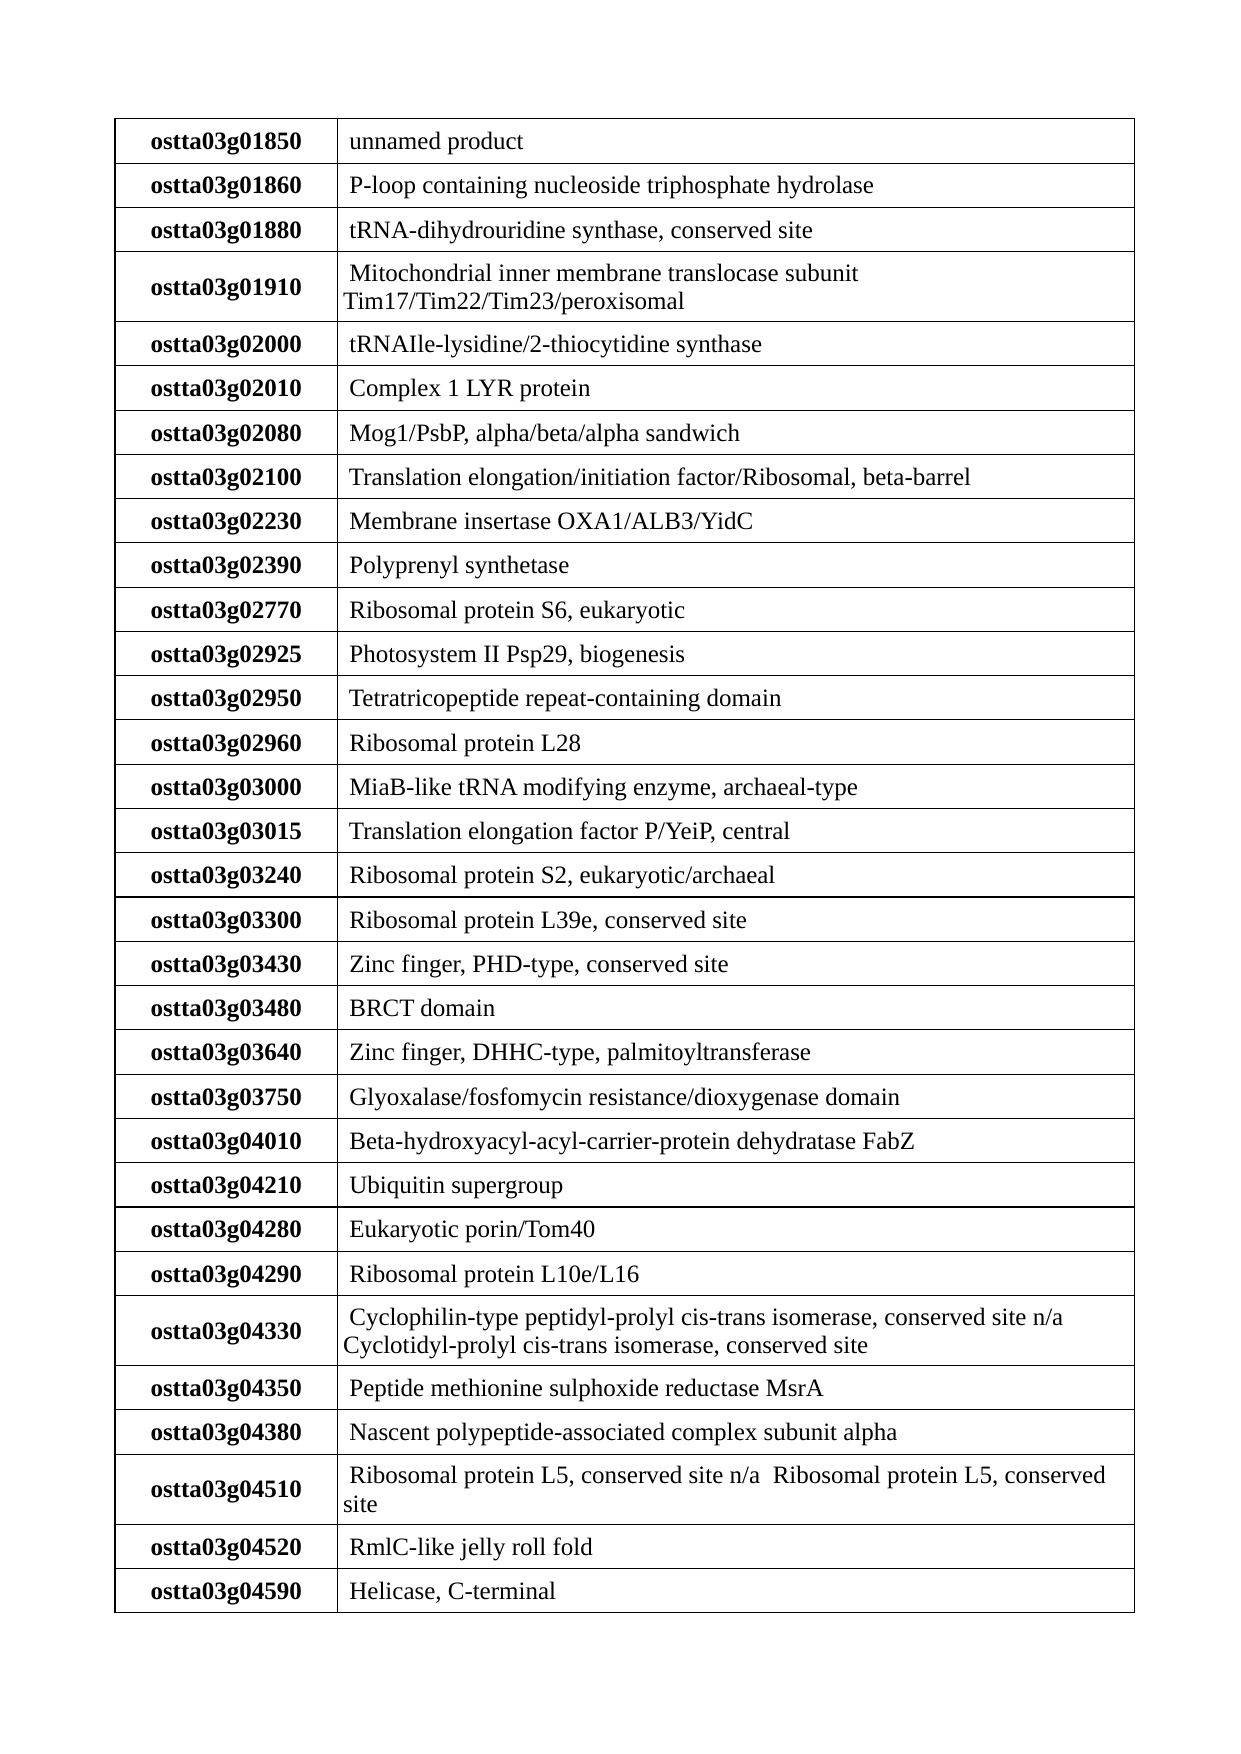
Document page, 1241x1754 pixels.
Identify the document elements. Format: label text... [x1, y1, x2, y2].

table_cell tRNAIle-lysidine/2-thiocytidine synthase [338, 322, 1134, 365]
table_cell ostta03g03640 [116, 1030, 337, 1073]
table_cell [1135, 719, 1240, 764]
table_cell ostta03g02925 [116, 632, 337, 675]
table_cell ostta03g02080 [116, 411, 337, 454]
table_cell ostta03g02950 [116, 676, 337, 719]
table_cell Ribosomal protein L10e/L16 [338, 1252, 1134, 1295]
table_cell Polyprenyl synthetase [338, 543, 1134, 587]
table_cell [1135, 1118, 1240, 1162]
table_cell Mog1/PsbP, alpha/beta/alpha sandwich [338, 411, 1134, 454]
table_cell Ribosomal protein S2, eukaryotic/archaeal [338, 853, 1134, 896]
table_cell Tetratricopeptide repeat-containing domain [338, 676, 1134, 719]
table_cell [1135, 587, 1240, 631]
table_cell ostta03g01860 [116, 164, 337, 207]
table_cell ostta03g03430 [116, 942, 337, 985]
table_cell Ribosomal protein L5, conserved site n/a Ribosomal protein L5, conserved site [338, 1455, 1134, 1523]
table_cell Beta-hydroxyacyl-acyl-carrier-protein dehydratase FabZ [338, 1119, 1134, 1162]
table_cell Glyoxalase/fosfomycin resistance/dioxygenase domain [338, 1075, 1134, 1118]
table_cell ostta03g03015 [116, 809, 337, 852]
table_cell [1135, 498, 1240, 542]
table_cell [1135, 321, 1240, 365]
table_cell ostta03g02960 [116, 720, 337, 764]
table_cell [1135, 163, 1240, 207]
table_cell Translation elongation/initiation factor/Ribosomal, beta-barrel [338, 455, 1134, 498]
table_cell ostta03g01850 [116, 119, 337, 162]
table_cell [1135, 207, 1240, 251]
table_cell ostta03g04210 [116, 1163, 337, 1206]
table_cell Zinc finger, DHHC-type, palmitoyltransferase [338, 1030, 1134, 1073]
table_cell P-loop containing nucleoside triphosphate hydrolase [338, 164, 1134, 207]
table_cell ostta03g02100 [116, 455, 337, 498]
table_cell ostta03g04350 [116, 1366, 337, 1409]
table_cell [1135, 1454, 1240, 1523]
table_cell [1135, 1409, 1240, 1453]
table_cell ostta03g01880 [116, 208, 337, 251]
table_cell ostta03g03750 [116, 1075, 337, 1118]
table_cell ostta03g04290 [116, 1252, 337, 1295]
table_cell ostta03g04590 [116, 1569, 337, 1612]
table_cell ostta03g03480 [116, 986, 337, 1029]
table_cell Ribosomal protein L39e, conserved site [338, 898, 1134, 941]
table_cell ostta03g02390 [116, 543, 337, 587]
table_cell [1135, 1162, 1240, 1206]
table_cell [1135, 985, 1240, 1029]
table_cell ostta03g03300 [116, 898, 337, 941]
table_cell Mitochondrial inner membrane translocase subunit Tim17/Tim22/Tim23/peroxisomal [338, 252, 1134, 321]
table_cell ostta03g02000 [116, 322, 337, 365]
table_cell [1135, 808, 1240, 852]
table_cell [1135, 1029, 1240, 1073]
table_cell Helicase, C-terminal [338, 1569, 1134, 1612]
table_cell [1135, 1251, 1240, 1295]
table_cell Cyclophilin-type peptidyl-prolyl cis-trans isomerase, conserved site n/a Cyclotidyl-prolyl cis-trans isomerase, conserved site [338, 1296, 1134, 1365]
table_cell Peptide methionine sulphoxide reductase MsrA [338, 1366, 1134, 1409]
table_cell ostta03g04520 [116, 1525, 337, 1568]
table_cell Nascent polypeptide-associated complex subunit alpha [338, 1410, 1134, 1453]
table_cell ostta03g03000 [116, 765, 337, 808]
table_cell [1135, 675, 1240, 719]
table_cell ostta03g04380 [116, 1410, 337, 1453]
table_cell [1135, 941, 1240, 985]
table_cell RmlC-like jelly roll fold [338, 1525, 1134, 1568]
table_cell ostta03g04330 [116, 1296, 337, 1365]
table_cell [1135, 1568, 1240, 1612]
table_cell ostta03g04510 [116, 1455, 337, 1523]
table_cell [1135, 454, 1240, 498]
table_cell [1135, 631, 1240, 675]
table_cell Ribosomal protein S6, eukaryotic [338, 588, 1134, 631]
table_cell Ribosomal protein L28 [338, 720, 1134, 764]
table_cell [1135, 764, 1240, 808]
table_cell [1135, 1524, 1240, 1568]
table_cell [1135, 542, 1240, 587]
table_cell [1135, 852, 1240, 896]
table_cell [1135, 251, 1240, 321]
table_cell ostta03g04280 [116, 1208, 337, 1251]
table_cell Photosystem II Psp29, biogenesis [338, 632, 1134, 675]
table_cell [1135, 118, 1240, 162]
table_cell [1135, 410, 1240, 454]
table_cell ostta03g04010 [116, 1119, 337, 1162]
table_cell [1135, 896, 1240, 941]
table_cell [1135, 1206, 1240, 1251]
table_cell tRNA-dihydrouridine synthase, conserved site [338, 208, 1134, 251]
table_cell MiaB-like tRNA modifying enzyme, archaeal-type [338, 765, 1134, 808]
table_cell [1135, 1074, 1240, 1118]
table_cell Eukaryotic porin/Tom40 [338, 1208, 1134, 1251]
table_cell unnamed product [338, 119, 1134, 162]
table_cell ostta03g02230 [116, 499, 337, 542]
table_cell Zinc finger, PHD-type, conserved site [338, 942, 1134, 985]
table_cell BRCT domain [338, 986, 1134, 1029]
table_cell [1135, 365, 1240, 409]
table_cell Complex 1 LYR protein [338, 366, 1134, 409]
table_cell [1135, 1365, 1240, 1409]
table_cell Membrane insertase OXA1/ALB3/YidC [338, 499, 1134, 542]
table_cell ostta03g01910 [116, 252, 337, 321]
table_cell Translation elongation factor P/YeiP, central [338, 809, 1134, 852]
table_cell ostta03g03240 [116, 853, 337, 896]
table_cell ostta03g02770 [116, 588, 337, 631]
table_cell [1135, 1295, 1240, 1365]
table_cell Ubiquitin supergroup [338, 1163, 1134, 1206]
table_cell ostta03g02010 [116, 366, 337, 409]
